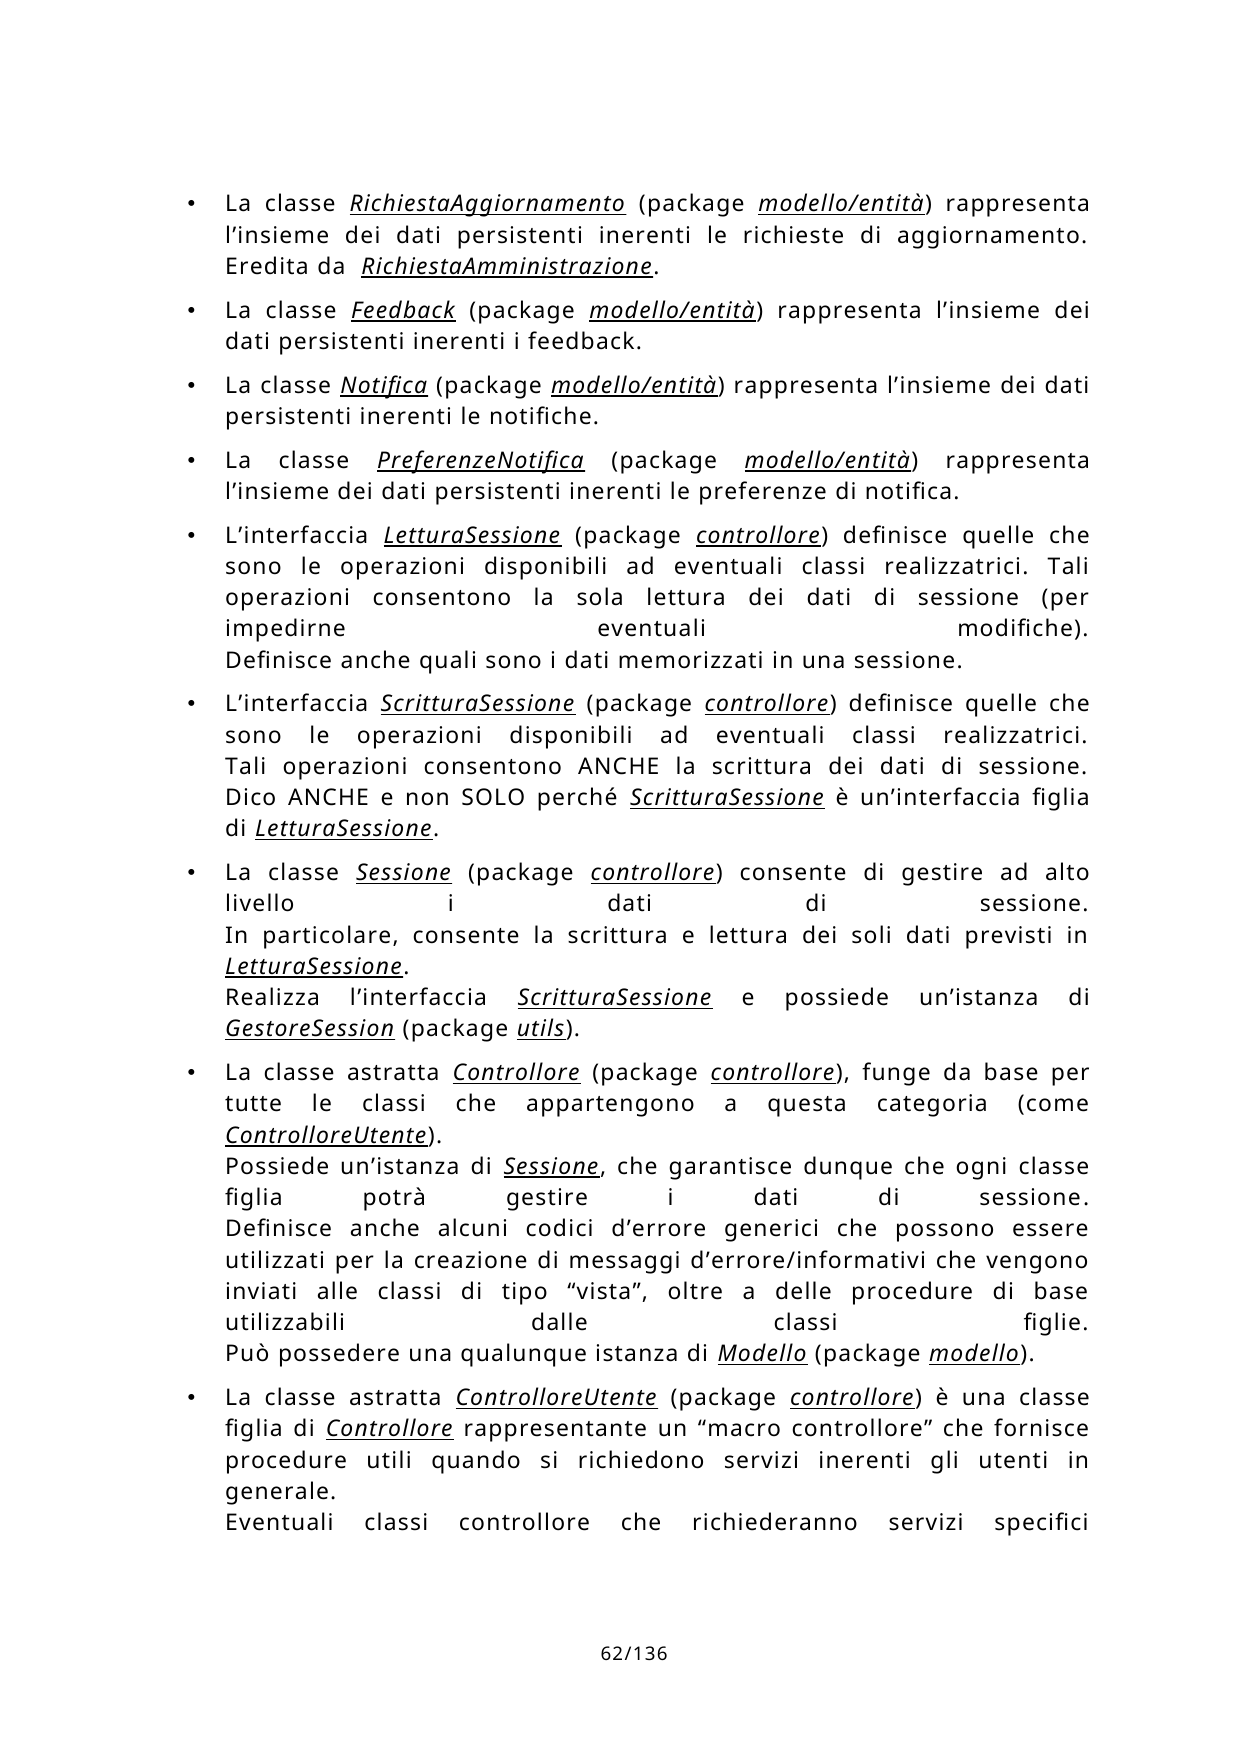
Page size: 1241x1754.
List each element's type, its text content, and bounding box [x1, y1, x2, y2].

list La classe astratta ControlloreUtente (package controllore) è una classe figlia di Controllore rappresentante un “macro controllore” che fornisce procedure utili quando si richiedono servizi inerenti gli utenti in generale. Eventuali classi controllore che richiederanno servizi specifici [187, 1381, 1090, 1537]
list La classe Sessione (package controllore) consente di gestire ad alto livello i dati di sessione. In particolare, consente la scrittura e lettura dei soli dati previsti in LetturaSessione. Realizza l’interfaccia ScritturaSessione e possiede un’istanza di GestoreSession (package utils). [187, 856, 1090, 1043]
list L’interfaccia LetturaSessione (package controllore) definisce quelle che sono le operazioni disponibili ad eventuali classi realizzatrici. Tali operazioni consentono la sola lettura dei dati di sessione (per impedirne eventuali modifiche). Definisce anche quali sono i dati memorizzati in una sessione. [187, 518, 1090, 675]
list La classe RichiestaAggiornamento (package modello/entità) rappresenta l’insieme dei dati persistenti inerenti le richieste di aggiornamento. Eredita da RichiestaAmministrazione. [187, 187, 1090, 281]
list La classe Feedback (package modello/entità) rappresenta l’insieme dei dati persistenti inerenti i feedback. [187, 293, 1090, 356]
list La classe astratta Controllore (package controllore), funge da base per tutte le classi che appartengono a questa categoria (come ControlloreUtente). Possiede un’istanza di Sessione, che garantisce dunque che ogni classe figlia potrà gestire i dati di sessione. Definisce anche alcuni codici d’errore generici che possono essere utilizzati per la creazione di messaggi d’errore/informativi che vengono inviati alle classi di tipo “vista”, oltre a delle procedure di base utilizzabili dalle classi figlie. Può possedere una qualunque istanza di Modello (package modello). [187, 1056, 1090, 1368]
list La classe PreferenzeNotifica (package modello/entità) rappresenta l’insieme dei dati persistenti inerenti le preferenze di notifica. [187, 443, 1090, 506]
list La classe Notifica (package modello/entità) rappresenta l’insieme dei dati persistenti inerenti le notifiche. [187, 368, 1090, 431]
list L’interfaccia ScritturaSessione (package controllore) definisce quelle che sono le operazioni disponibili ad eventuali classi realizzatrici. Tali operazioni consentono ANCHE la scrittura dei dati di sessione. Dico ANCHE e non SOLO perché ScritturaSessione è un’interfaccia figlia di LetturaSessione. [187, 687, 1090, 843]
